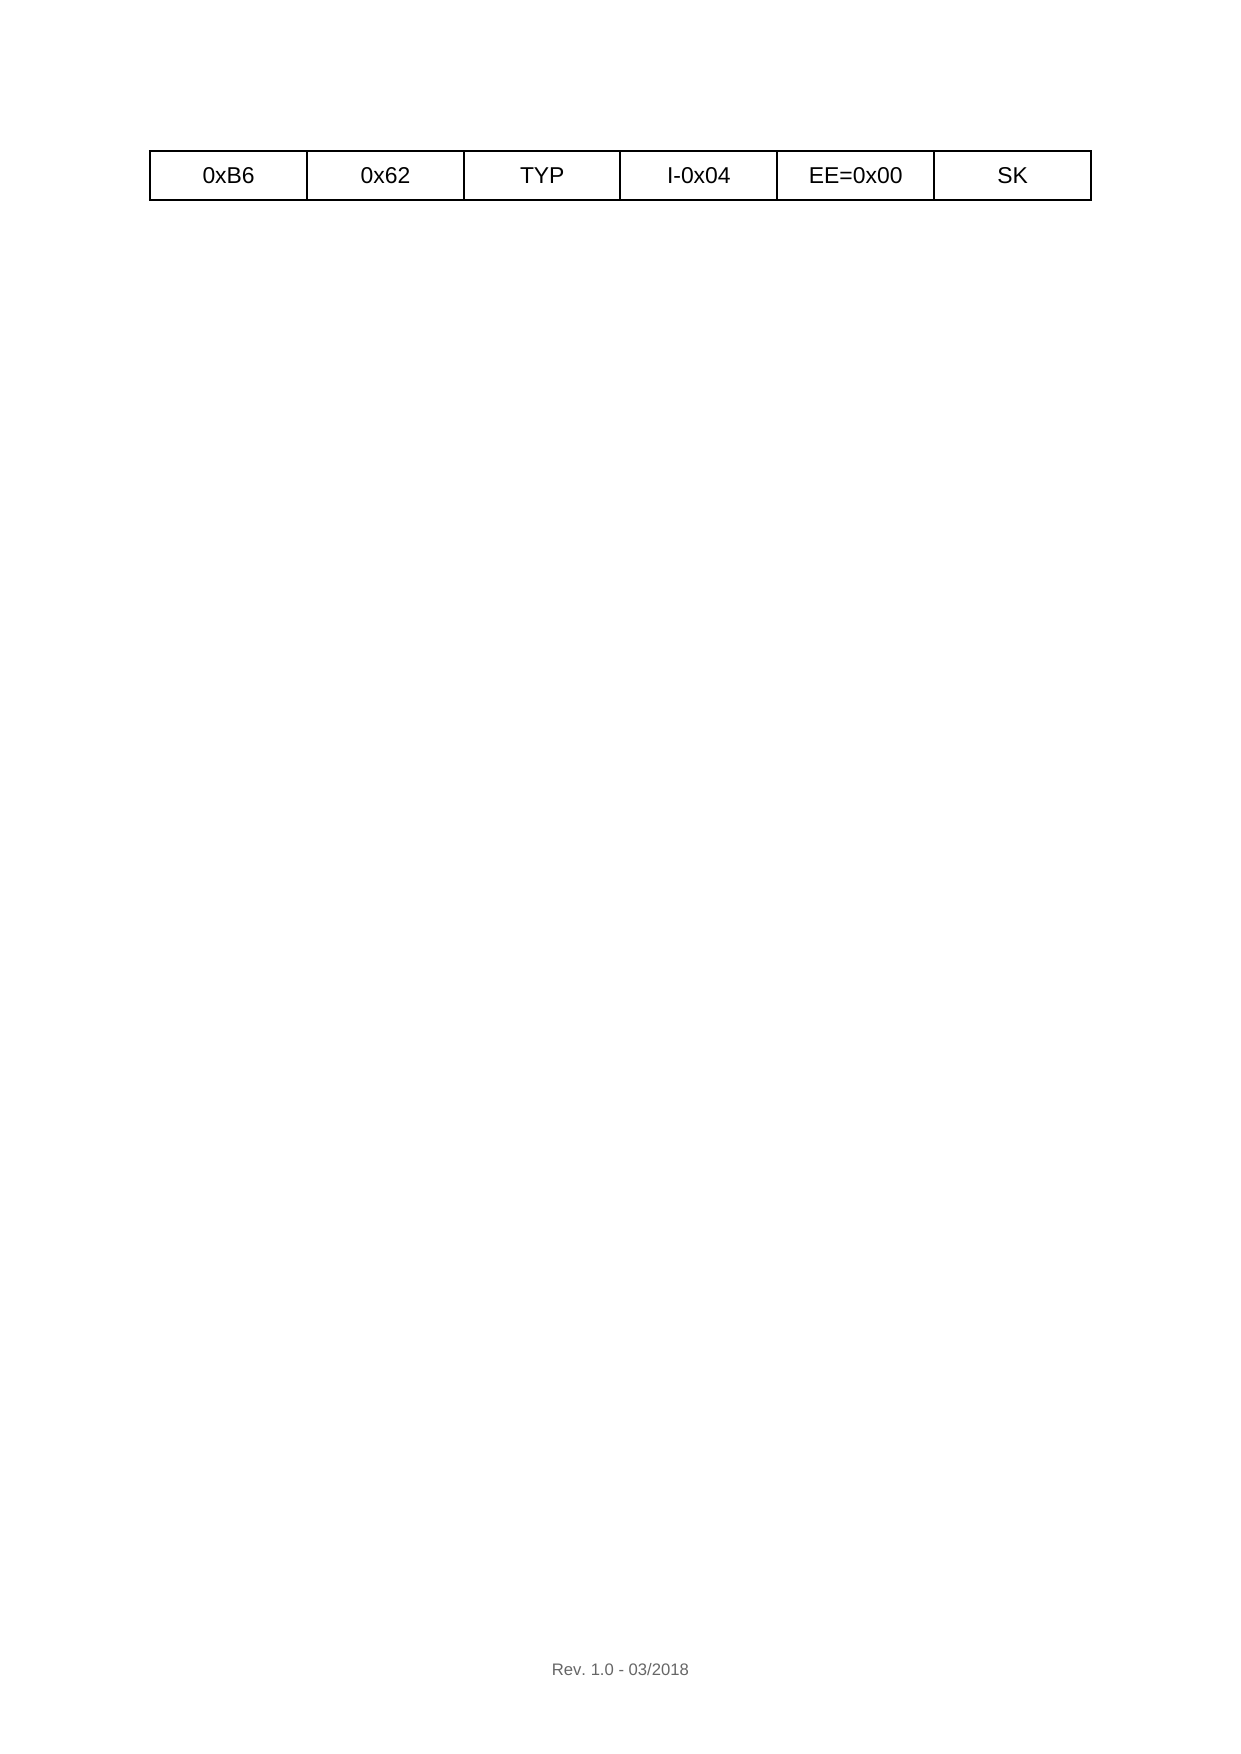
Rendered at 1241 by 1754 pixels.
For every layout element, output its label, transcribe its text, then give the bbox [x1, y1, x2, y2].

table_cell 0xB6 [151, 152, 306, 199]
table_cell 0x62 [308, 152, 463, 199]
table_cell SK [935, 152, 1090, 199]
table_cell I-0x04 [621, 152, 776, 199]
table_cell EE=0x00 [778, 152, 933, 199]
table_cell TYP [465, 152, 619, 199]
